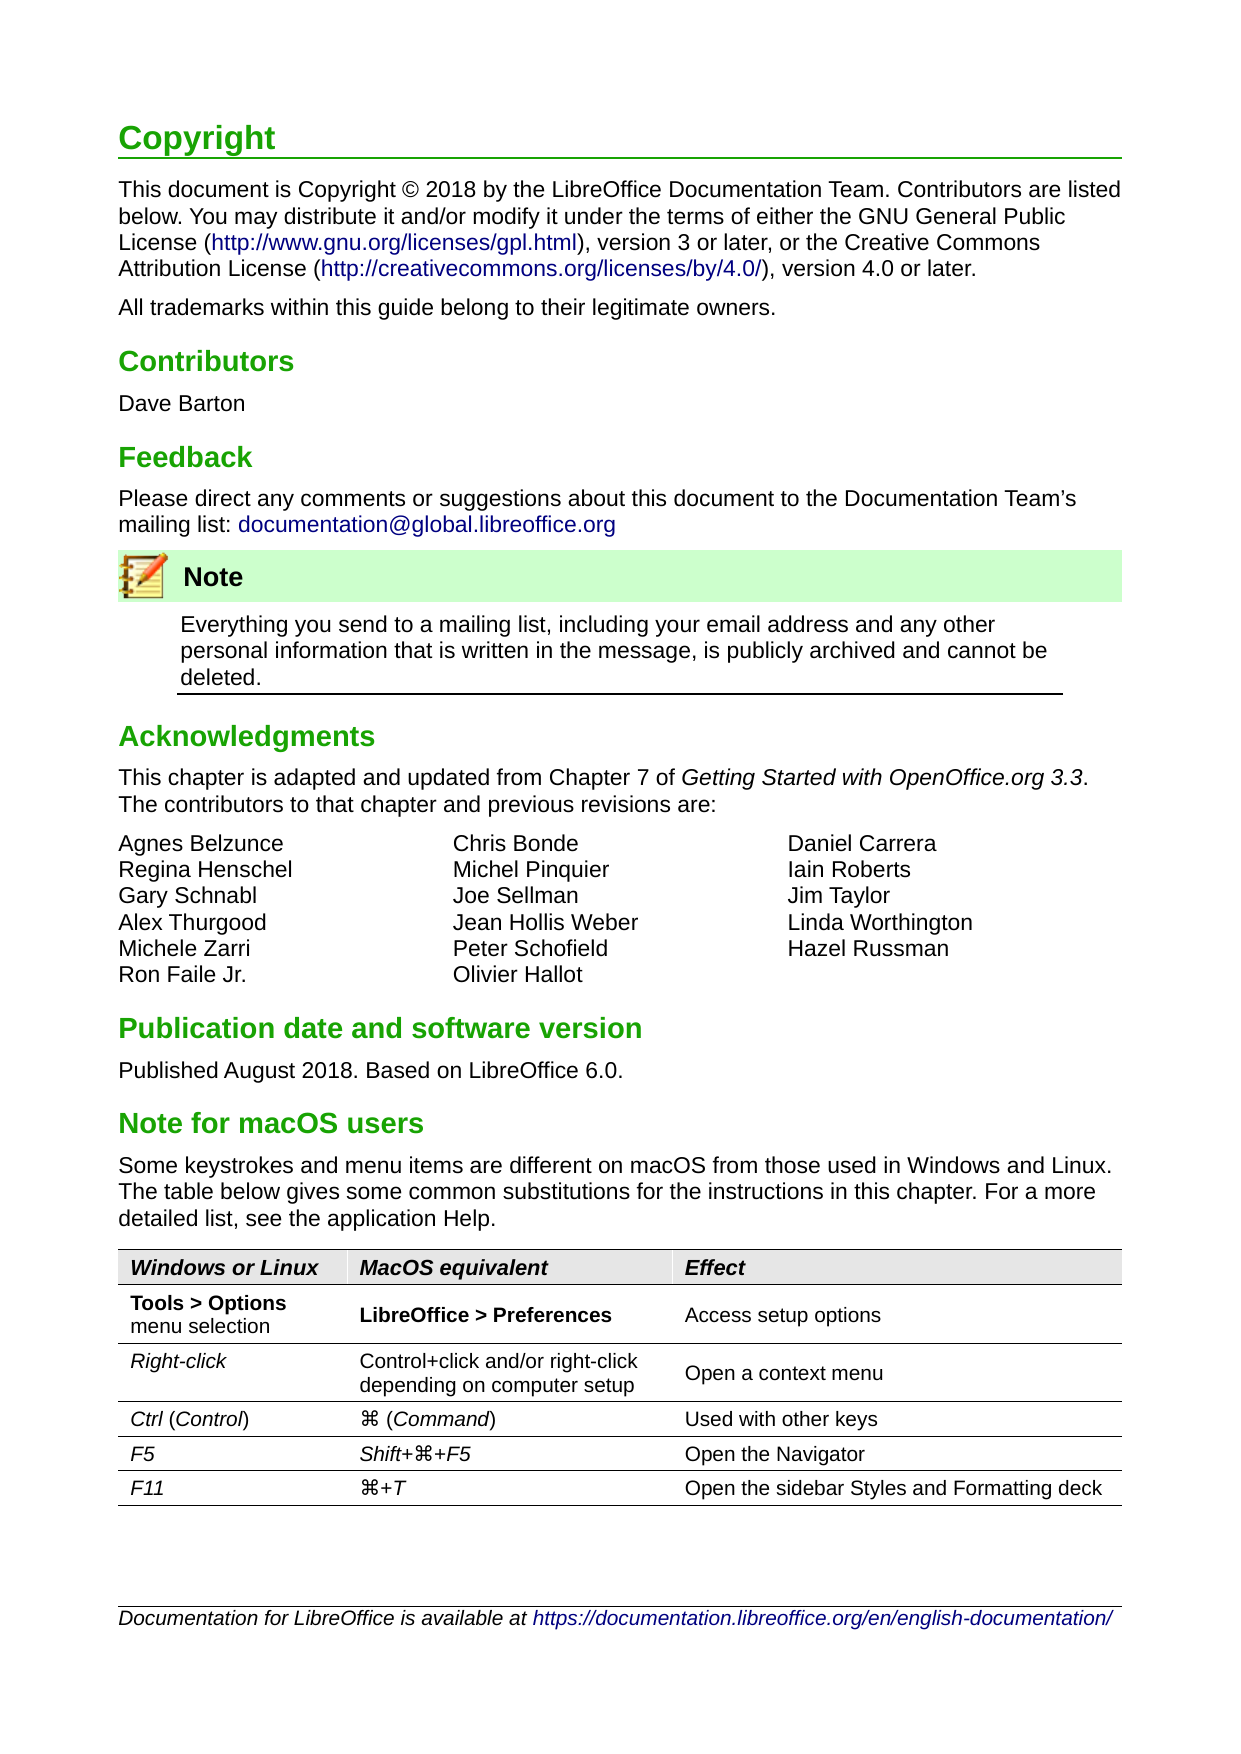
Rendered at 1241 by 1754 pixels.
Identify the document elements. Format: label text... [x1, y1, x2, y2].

table_header Daniel Carrera [788, 830, 1122, 856]
table_header Dave Barton [118, 390, 458, 416]
table_cell Open the sidebar Styles and Formatting deck [673, 1471, 1122, 1505]
table_cell Olivier Hallot [453, 961, 787, 988]
subtitle Note for macOS users [118, 1107, 1122, 1140]
table_cell Alex Thurgood [118, 909, 453, 935]
table_cell Iain Roberts [788, 856, 1122, 882]
table_cell Access setup options [673, 1285, 1122, 1343]
table_cell Ron Faile Jr. [118, 961, 453, 988]
text All trademarks within this guide belong to their legitimate owners. [118, 294, 1122, 321]
subtitle Note [118, 550, 1122, 602]
subtitle Acknowledgments [118, 719, 1122, 752]
table_cell Linda Worthington [788, 909, 1122, 935]
subtitle Copyright [118, 118, 1122, 157]
text Published August 2018. Based on LibreOffice 6.0. [118, 1057, 1122, 1083]
table_header [789, 390, 1122, 416]
table_cell [788, 961, 1122, 988]
text Everything you send to a mailing list, including your email address and any other personal information that is written in the message, is publicly archived and cannot be deleted. [177, 608, 1063, 693]
table_cell Joe Sellman [453, 882, 787, 908]
table_cell Peter Schofield [453, 935, 787, 961]
text This chapter is adapted and updated from Chapter 7 of Getting Started with OpenOffice.org 3.3. The contributors to that chapter and previous revisions are: [118, 764, 1122, 817]
table_header Effect [673, 1250, 1122, 1284]
table_cell Open the Navigator [673, 1437, 1122, 1470]
text Some keystrokes and menu items are different on macOS from those used in Windows and Linux. The table below gives some common substitutions for the instructions in this chapter. For a more detailed list, see the application Help. [118, 1152, 1122, 1231]
table_cell Jim Taylor [788, 882, 1122, 908]
table_header Windows or Linux [118, 1250, 347, 1284]
table_header Agnes Belzunce [118, 830, 453, 856]
text Please direct any comments or suggestions about this document to the Documentation Team’s mailing list: documentation@global.libreoffice.org [118, 485, 1122, 538]
table_cell ⌘ (Command) [348, 1402, 672, 1436]
table_cell Regina Henschel [118, 856, 453, 882]
subtitle Feedback [118, 439, 1122, 473]
table_header [458, 390, 789, 416]
table_header Chris Bonde [453, 830, 787, 856]
subtitle Contributors [118, 344, 1122, 378]
table_cell LibreOffice > Preferences [348, 1285, 672, 1343]
table_cell ⌘+T [348, 1471, 672, 1505]
table_cell Control+click and/or right-click depending on computer setup [348, 1344, 672, 1401]
subtitle Publication date and software version [118, 1011, 1122, 1045]
table_cell Right-click [118, 1344, 347, 1401]
table_cell Michel Pinquier [453, 856, 787, 882]
table_cell F5 [118, 1437, 347, 1470]
table_cell Jean Hollis Weber [453, 909, 787, 935]
table_cell Tools > Options menu selection [118, 1285, 347, 1343]
table_cell Gary Schnabl [118, 882, 453, 908]
table_cell Ctrl (Control) [118, 1402, 347, 1436]
table_cell F11 [118, 1471, 347, 1505]
picture [119, 551, 170, 602]
table_cell Hazel Russman [788, 935, 1122, 961]
table_cell Used with other keys [673, 1402, 1122, 1436]
text This document is Copyright © 2018 by the LibreOffice Documentation Team. Contributors are listed below. You may distribute it and/or modify it under the terms of either the GNU General Public License (http://www.gnu.org/licenses/gpl.html), version 3 or later, or the Creative Commons Attribution License (http://creativecommons.org/licenses/by/4.0/), version 4.0 or later. [118, 176, 1122, 282]
table_cell Shift+⌘+F5 [348, 1437, 672, 1470]
table_header MacOS equivalent [348, 1250, 672, 1284]
table_cell Michele Zarri [118, 935, 453, 961]
table_cell Open a context menu [673, 1344, 1122, 1401]
